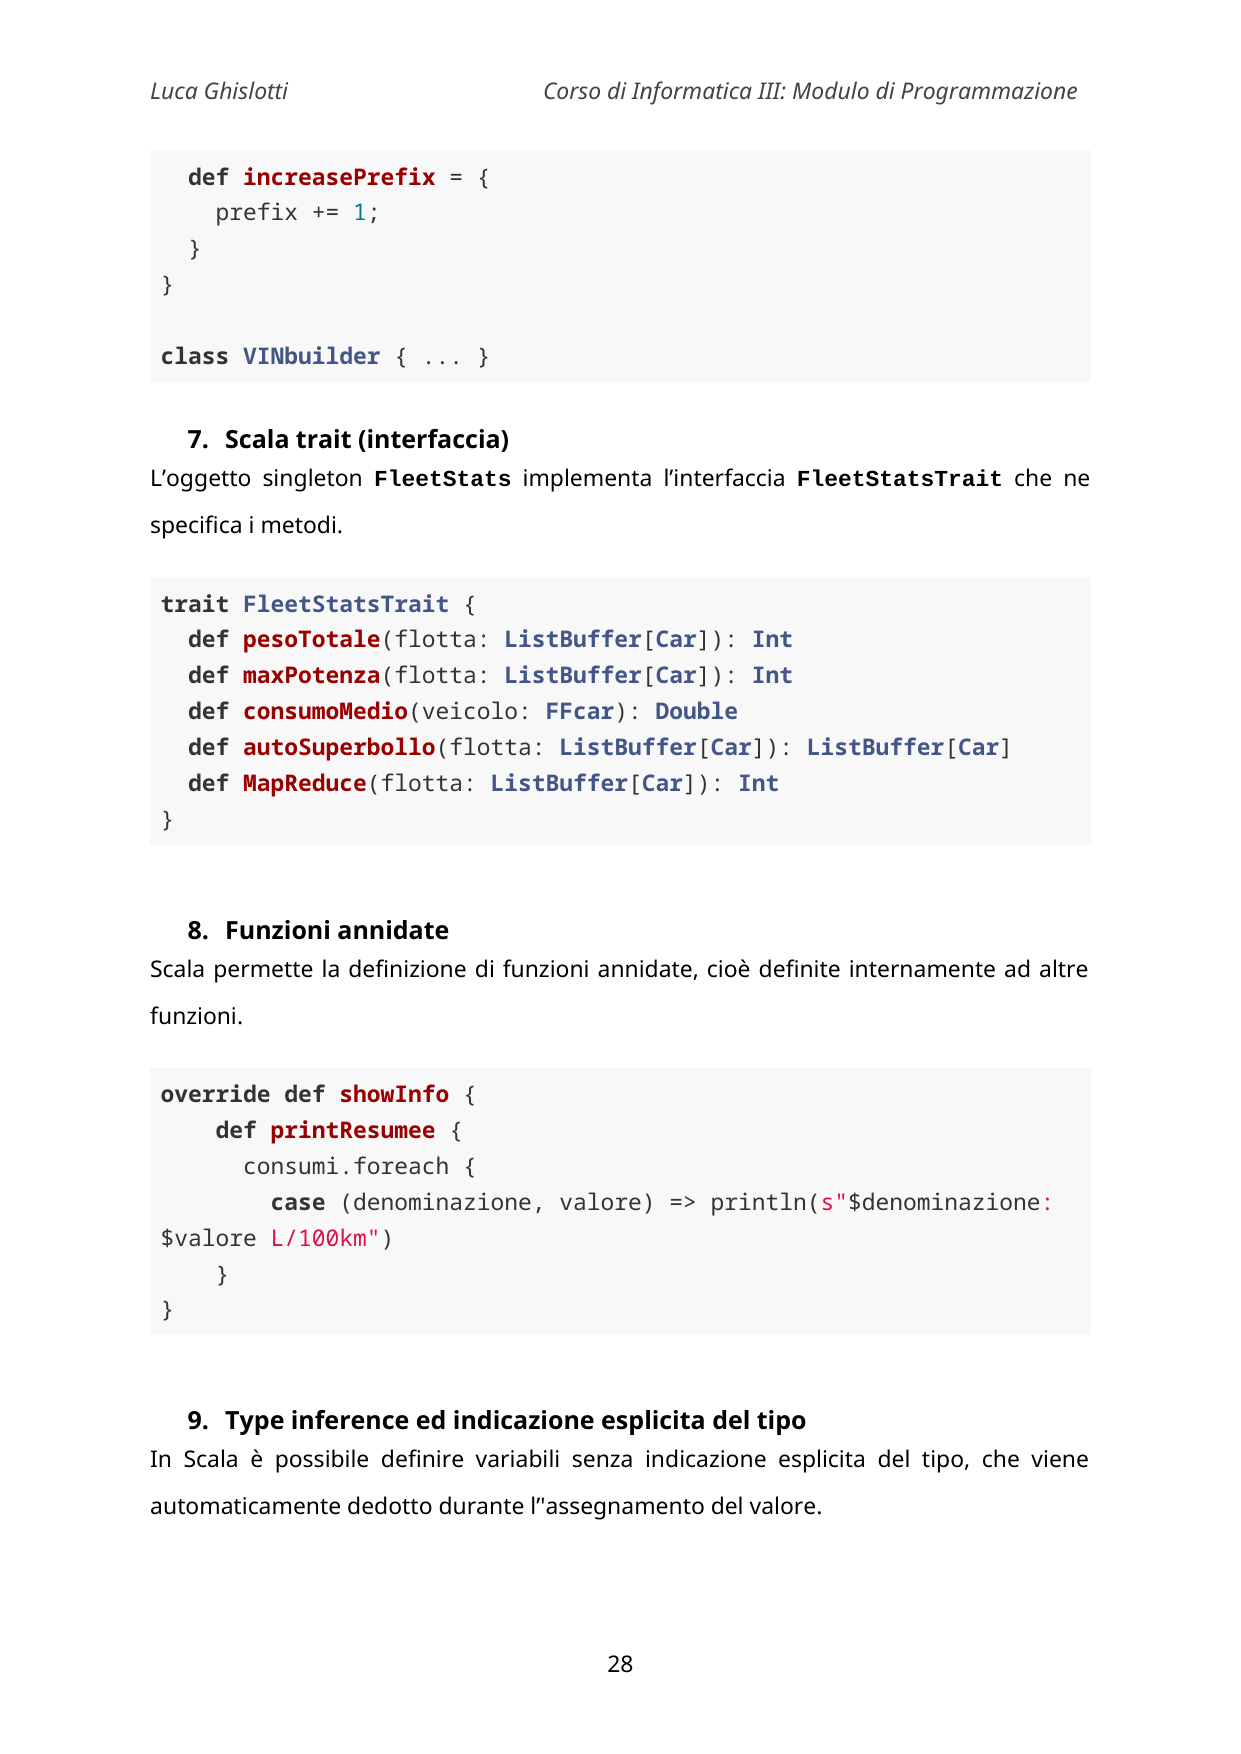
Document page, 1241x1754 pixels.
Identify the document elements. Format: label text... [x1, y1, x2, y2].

text In Scala è possibile definire variabili senza indicazione esplicita del tipo, che viene automaticamente dedotto durante l’'assegnamento del valore. [150, 1443, 1090, 1521]
table_header override def showInfo { def printResumee { consumi.foreach { case (denominazione, valore) => println(s"$denominazione: $valore L/100km") } } [150, 1068, 1091, 1335]
text L’oggetto singleton FleetStats implementa l’interfaccia FleetStatsTrait che ne specifica i metodi. [150, 462, 1090, 541]
table_header trait FleetStatsTrait { def pesoTotale(flotta: ListBuffer[Car]): Int def maxPotenza(flotta: ListBuffer[Car]): Int def consumoMedio(veicolo: FFcar): Double def autoSuperbollo(flotta: ListBuffer[Car]): ListBuffer[Car] def MapReduce(flotta: ListBuffer[Car]): Int } [150, 577, 1091, 845]
subtitle Type inference ed indicazione esplicita del tipo [187, 1403, 1090, 1437]
subtitle Scala trait (interfaccia) [187, 422, 1090, 456]
table_header def increasePrefix = { prefix += 1; } } class VINbuilder { ... } [150, 150, 1091, 382]
text Scala permette la definizione di funzioni annidate, cioè definite internamente ad altre funzioni. [150, 953, 1090, 1031]
subtitle Funzioni annidate [187, 912, 1090, 947]
